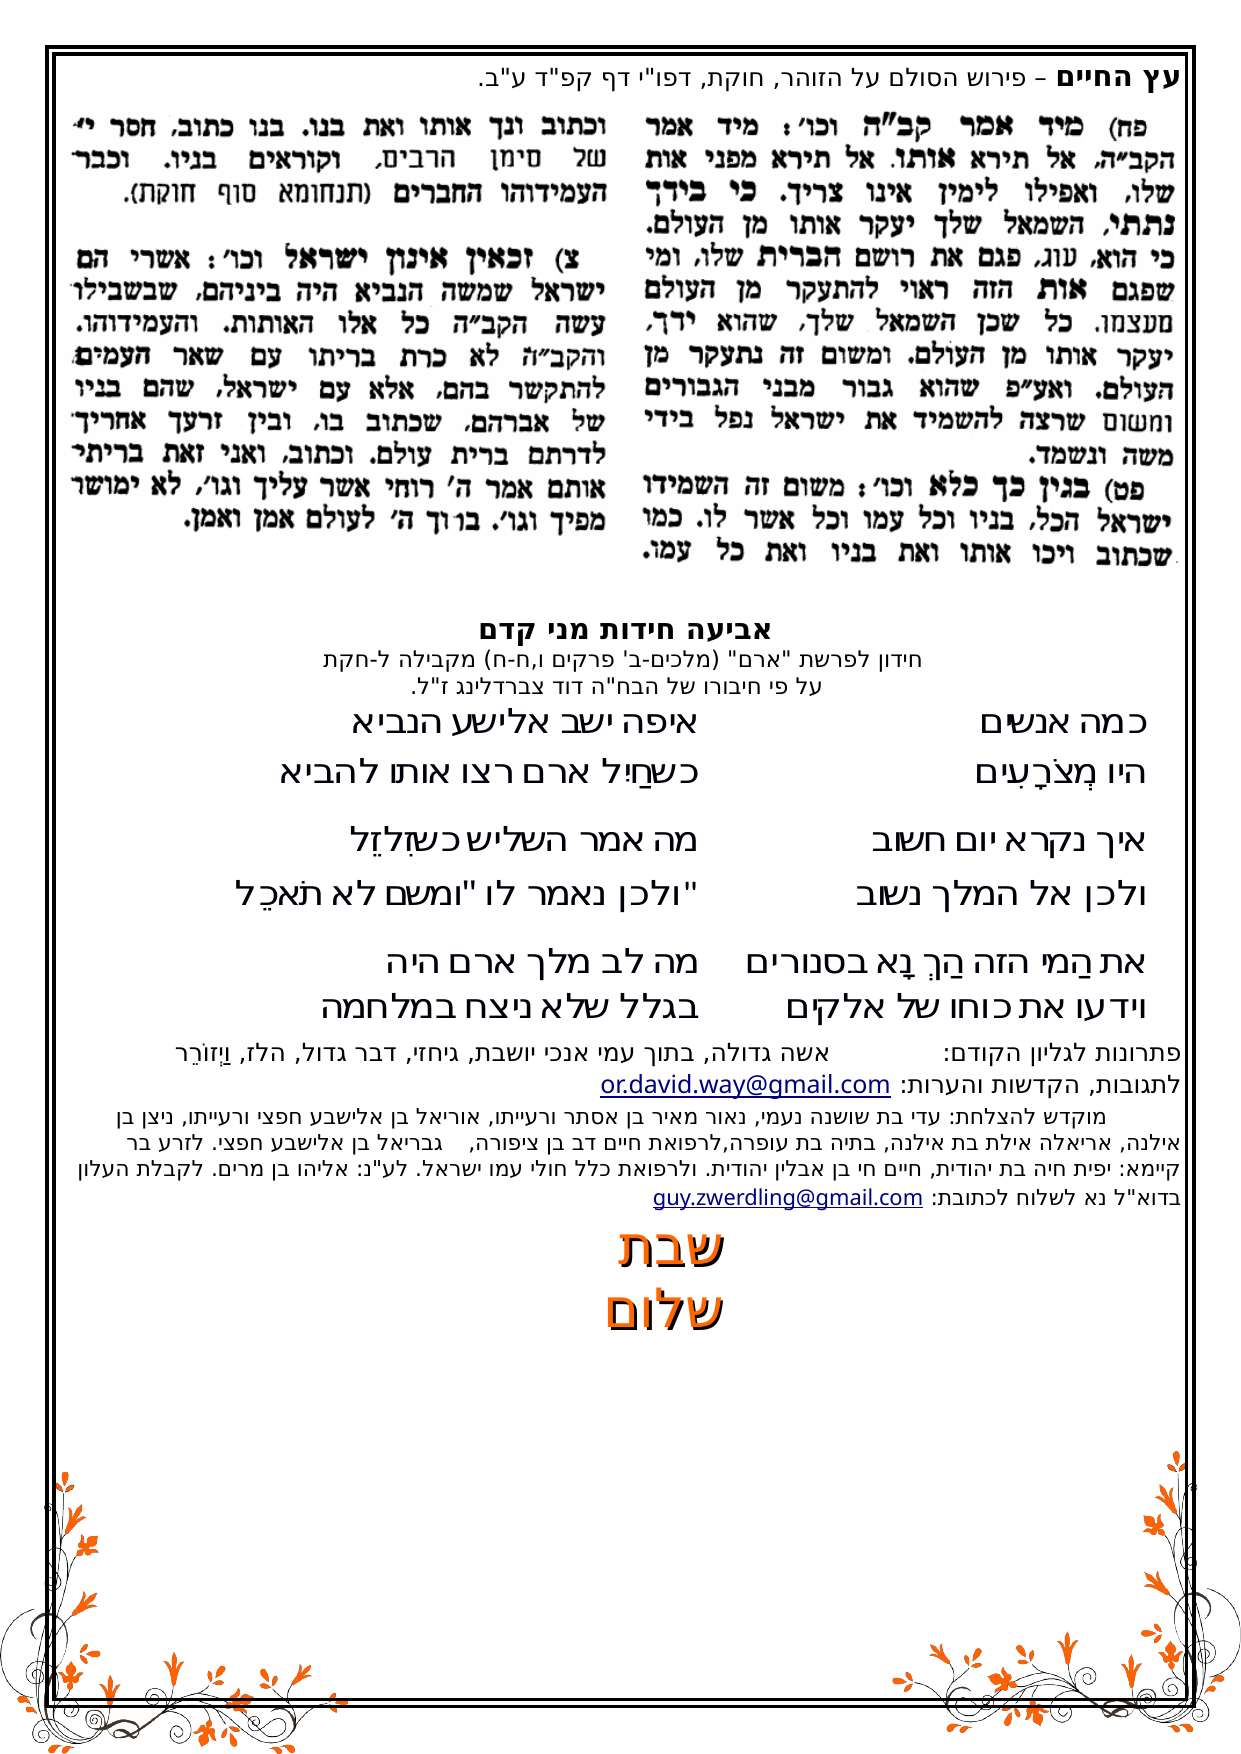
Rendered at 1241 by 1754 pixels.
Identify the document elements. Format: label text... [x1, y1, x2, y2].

list פתרונות לגליון הקודם: אשה גדולה, בתוך עמי אנכי יושבת, גיחזי, דבר גדול, הלז, וַיְזוֹרֵר [59, 700, 1182, 1067]
list לתגובות, הקדשות והערות: or.david.way@gmail.com [59, 1067, 1182, 1101]
picture [56, 1472, 349, 1698]
picture [892, 1451, 1185, 1698]
text חידון לפרשת "ארם" (מלכים-ב' פרקים ו,ח-ח) מקבילה ל-חקת [59, 646, 1185, 673]
picture [49, 1472, 349, 1705]
list על פי חיבורו של הבח"ה דוד צברדלינג ז"ל. [59, 673, 1182, 700]
picture [892, 1451, 1192, 1705]
list מוקדש להצלחת: עדי בת שושנה נעמי, נאור מאיר בן אסתר ורעייתו, אוריאל בן אלישבע חפצי ורעייתו, ניצן בן אילנה, אריאלה אילת בת אילנה, בתיה בת עופרה,לרפואת חיים דב בן ציפורה, גבריאל בן אלישבע חפצי. לזרע בר קיימא: יפית חיה בת יהודית, חיים חי בן אבלין יהודית. ולרפואת כלל חולי עמו ישראל. לע"נ: אליהו בן מרים. לקבלת העלון בדוא"ל נא לשלוח לכתובת: guy.zwerdling@gmail.com [59, 1101, 1182, 1211]
picture [0, 1472, 349, 1754]
picture [892, 1451, 1241, 1733]
picture [58, 106, 1182, 573]
list אביעה חידות מני קדם [59, 612, 1182, 646]
text עץ החיים – פירוש הסולם על הזוהר, חוקת, דפו"י דף קפ"ד ע"ב. [59, 59, 1182, 93]
